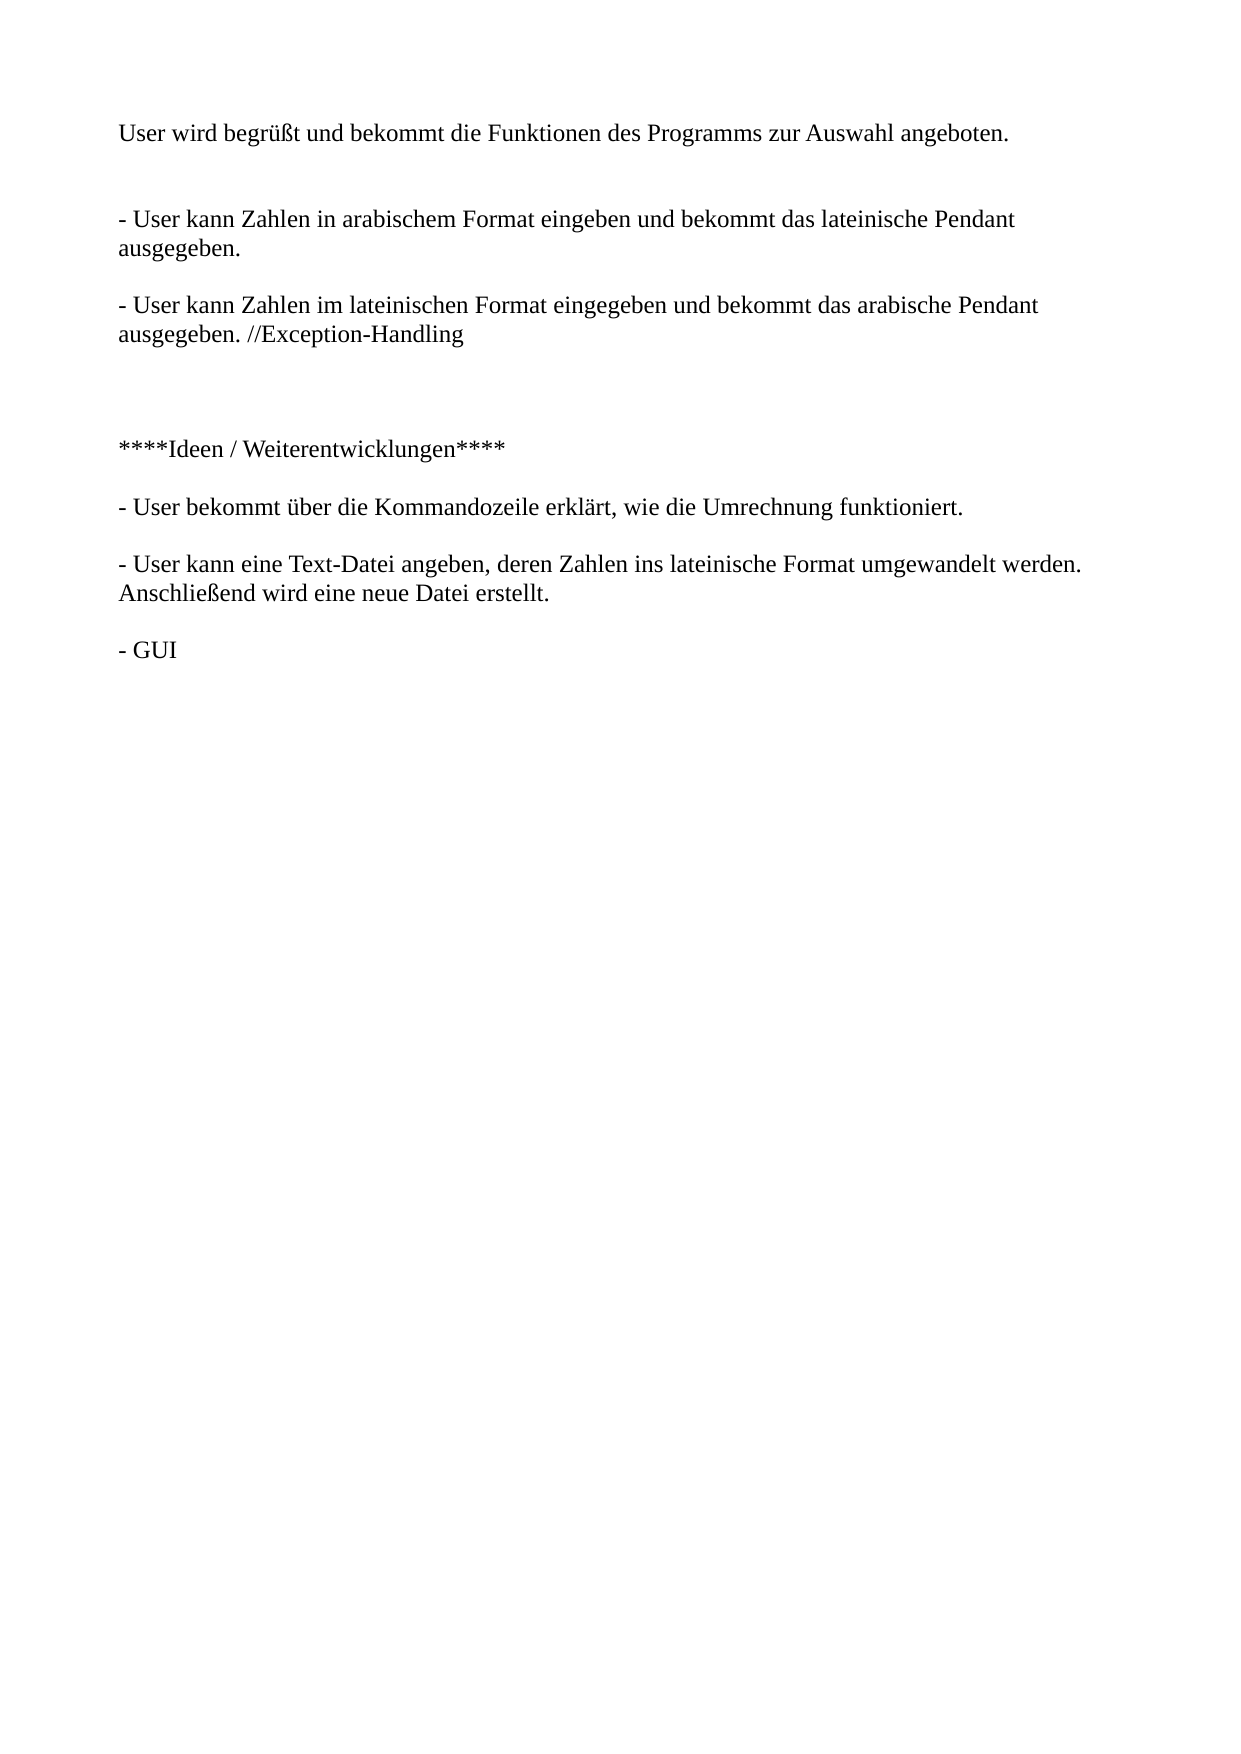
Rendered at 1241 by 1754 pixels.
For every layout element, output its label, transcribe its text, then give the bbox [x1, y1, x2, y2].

text - User kann Zahlen in arabischem Format eingeben und bekommt das lateinische Pendant ausgegeben. [118, 204, 1122, 262]
text ****Ideen / Weiterentwicklungen**** [118, 434, 1122, 463]
text - User bekommt über die Kommandozeile erklärt, wie die Umrechnung funktioniert. [118, 492, 1122, 521]
text - GUI [118, 636, 1122, 664]
text - User kann eine Text-Datei angeben, deren Zahlen ins lateinische Format umgewandelt werden. Anschließend wird eine neue Datei erstellt. [118, 549, 1122, 607]
text User wird begrüßt und bekommt die Funktionen des Programms zur Auswahl angeboten. [118, 118, 1122, 147]
text - User kann Zahlen im lateinischen Format eingegeben und bekommt das arabische Pendant ausgegeben. //Exception-Handling [118, 291, 1122, 348]
